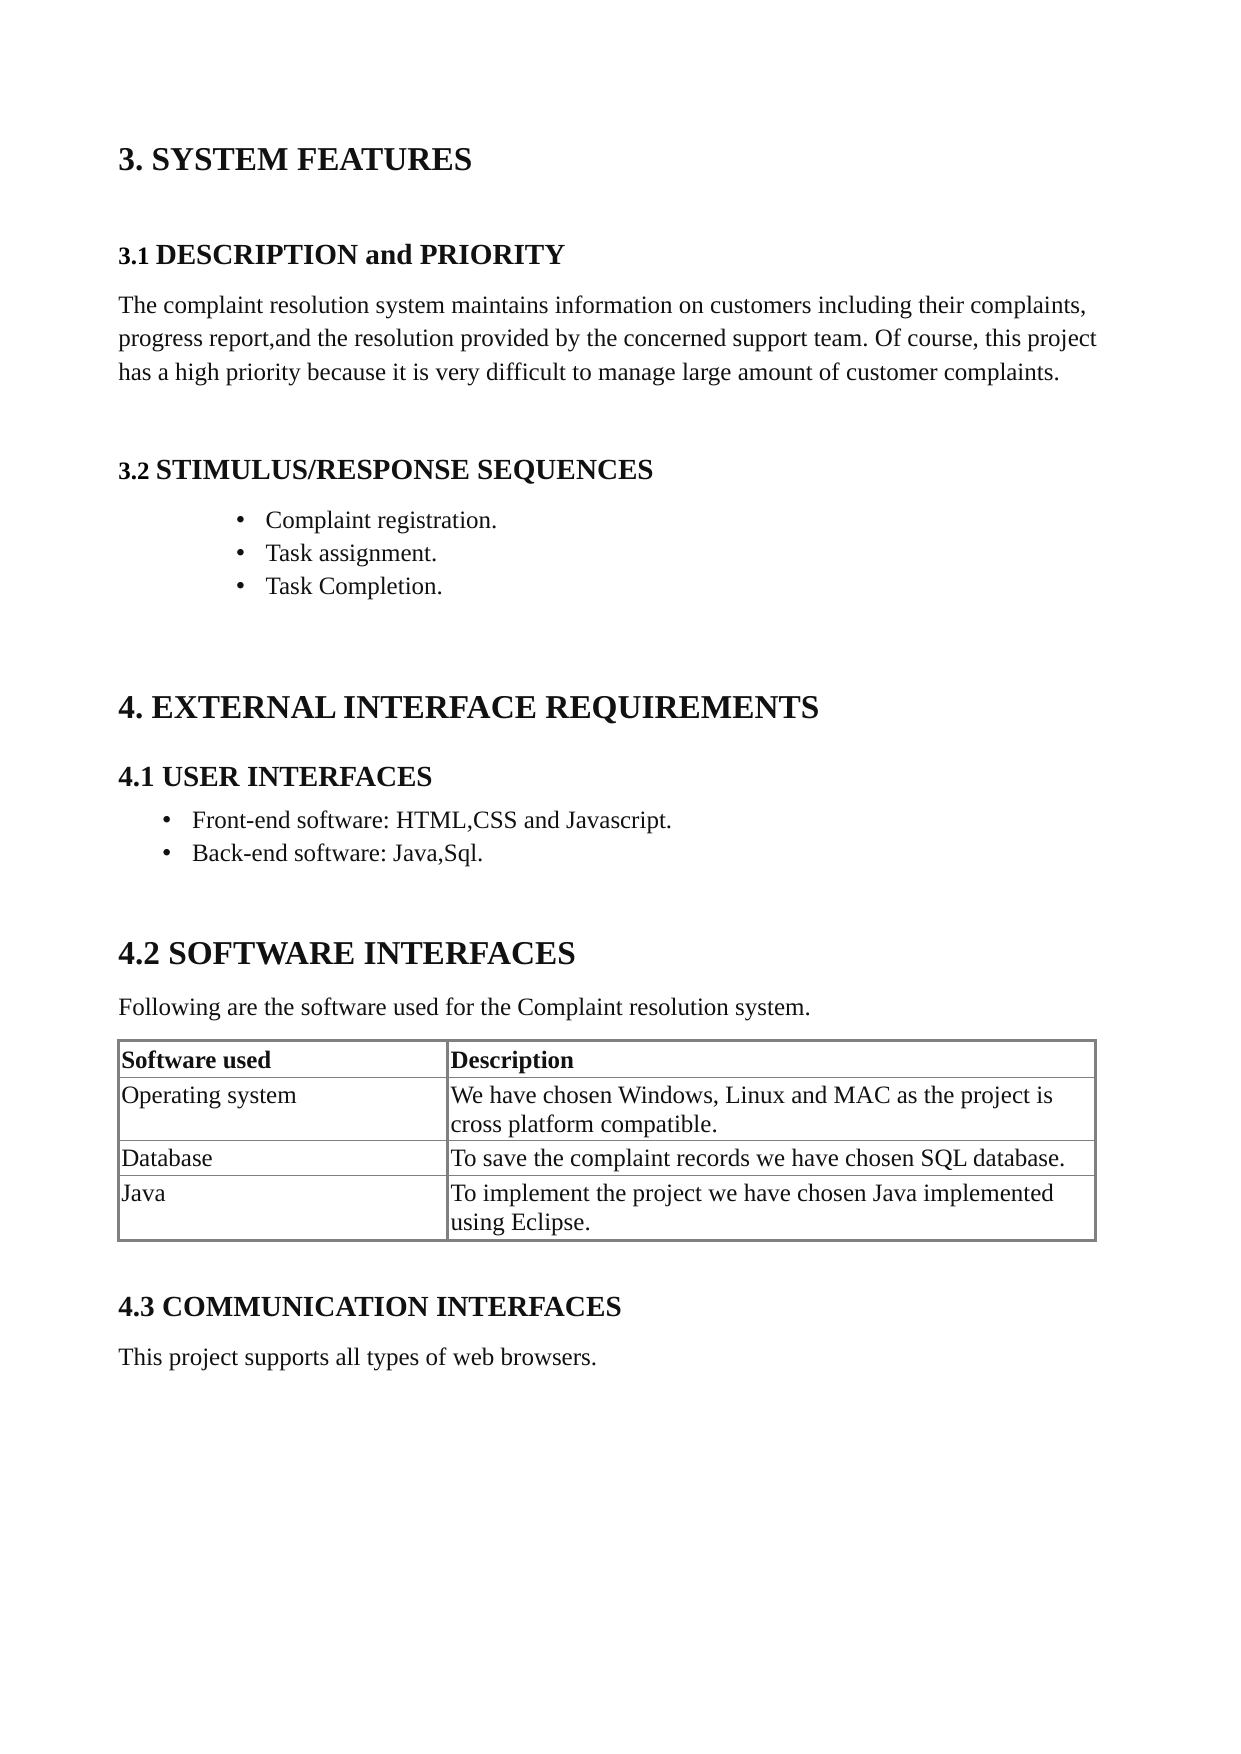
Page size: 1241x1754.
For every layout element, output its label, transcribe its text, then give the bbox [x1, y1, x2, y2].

text 3.1 DESCRIPTION and PRIORITY [118, 237, 1122, 271]
text The complaint resolution system maintains information on customers including their complaints, progress report,and the resolution provided by the concerned support team. Of course, this project has a high priority because it is very difficult to manage large amount of customer complaints. [118, 291, 1122, 385]
list Front-end software: HTML,CSS and Javascript. [162, 805, 1122, 833]
table_cell To implement the project we have chosen Java implemented using Eclipse. [449, 1176, 1094, 1238]
list Back-end software: Java,Sql. [162, 838, 1122, 866]
table_cell Java [120, 1176, 446, 1238]
table_cell Operating system [120, 1078, 446, 1140]
text Following are the software used for the Complaint resolution system. [118, 992, 1122, 1020]
subtitle 3. SYSTEM FEATURES [118, 139, 1122, 177]
text 3.2 STIMULUS/RESPONSE SEQUENCES [118, 452, 1122, 485]
table_cell To save the complaint records we have chosen SQL database. [449, 1141, 1094, 1175]
table_cell Database [120, 1141, 446, 1175]
subtitle 4.1 USER INTERFACES [118, 759, 1122, 792]
list Task Completion. [236, 571, 1122, 600]
table_cell We have chosen Windows, Linux and MAC as the project is cross platform compatible. [449, 1078, 1094, 1140]
table_header Description [449, 1042, 1094, 1077]
list Complaint registration. [236, 505, 1122, 534]
list Task assignment. [236, 538, 1122, 567]
text 4.2 SOFTWARE INTERFACES [118, 933, 1122, 971]
text 4.3 COMMUNICATION INTERFACES [118, 1289, 1122, 1323]
table_header Software used [120, 1042, 446, 1077]
text This project supports all types of web browsers. [118, 1342, 1122, 1371]
subtitle 4. EXTERNAL INTERFACE REQUIREMENTS [118, 687, 1122, 725]
